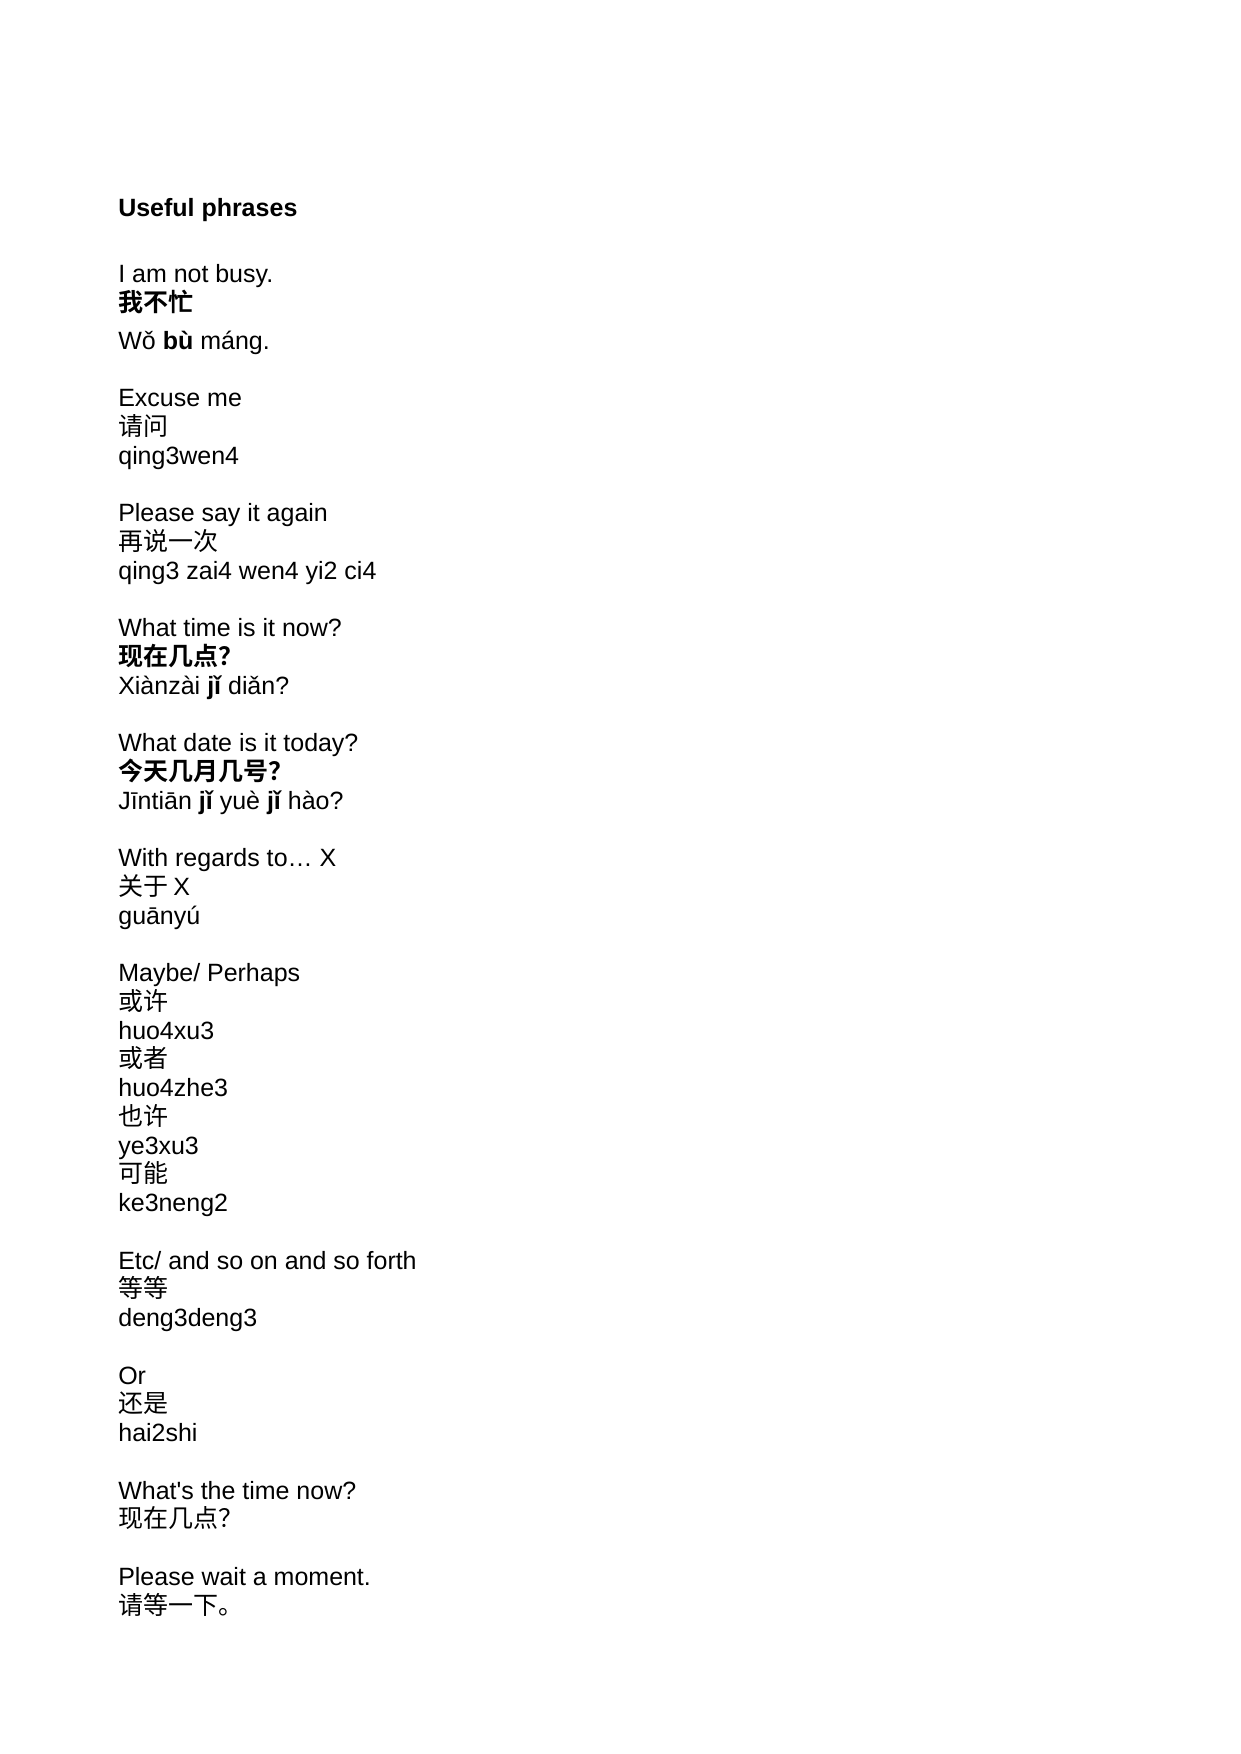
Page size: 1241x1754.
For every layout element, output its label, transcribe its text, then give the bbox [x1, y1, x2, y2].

text Maybe/ Perhaps [118, 958, 1122, 987]
text Useful phrases [118, 193, 1122, 222]
text Please say it again [118, 498, 1122, 527]
text guānyú [118, 901, 1122, 929]
text What's the time now? [118, 1476, 1122, 1504]
text Please wait a moment. [118, 1562, 1122, 1591]
text 现在几点？ [118, 1504, 1122, 1533]
text I am not busy. [118, 251, 1122, 288]
text 请问 [118, 412, 1122, 441]
text What date is it today? [118, 728, 1122, 757]
text 再说一次 [118, 527, 1122, 556]
text Excuse me [118, 383, 1122, 412]
text 或者 [118, 1044, 1122, 1073]
text Jīntiān jǐ yuè jǐ hào? [118, 786, 1122, 814]
text What time is it now? [118, 613, 1122, 642]
text deng3deng3 [118, 1303, 1122, 1332]
text 还是 [118, 1389, 1122, 1418]
text With regards to… X [118, 843, 1122, 872]
text 也许 [118, 1102, 1122, 1131]
text ke3neng2 [118, 1188, 1122, 1217]
text 今天几月几号？ [118, 757, 1122, 786]
text Wǒ bù máng. [118, 317, 1122, 354]
text 现在几点？ [118, 642, 1122, 671]
text huo4xu3 [118, 1016, 1122, 1044]
text huo4zhe3 [118, 1073, 1122, 1102]
text 或许 [118, 987, 1122, 1016]
text 我不忙 [118, 288, 1122, 317]
text 关于X [118, 872, 1122, 901]
text Xiànzài jǐ diǎn? [118, 671, 1122, 699]
text Or [118, 1361, 1122, 1389]
text qing3 zai4 wen4 yi2 ci4 [118, 556, 1122, 584]
text qing3wen4 [118, 441, 1122, 469]
text 请等一下。 [118, 1591, 1122, 1619]
text 等等 [118, 1274, 1122, 1303]
text ye3xu3 [118, 1131, 1122, 1159]
text 可能 [118, 1159, 1122, 1188]
text Etc/ and so on and so forth [118, 1246, 1122, 1274]
text hai2shi [118, 1418, 1122, 1447]
